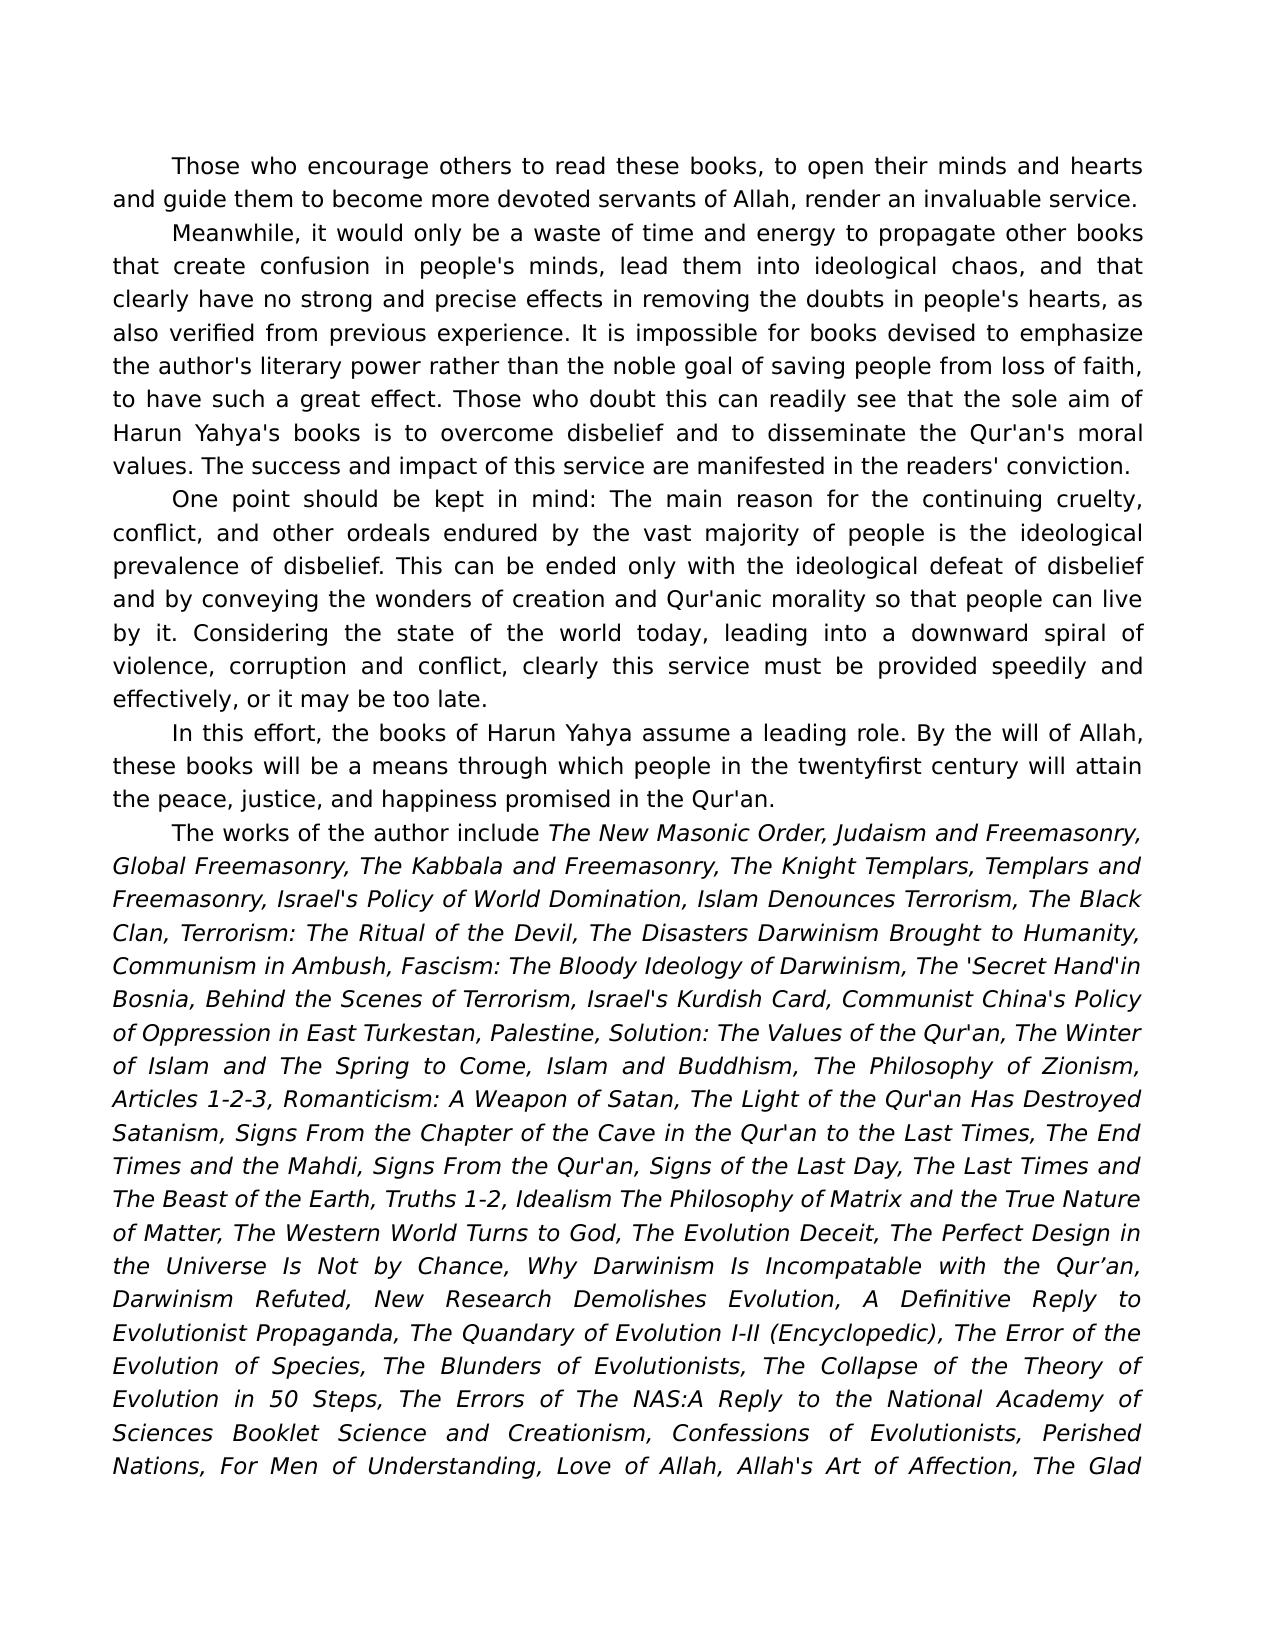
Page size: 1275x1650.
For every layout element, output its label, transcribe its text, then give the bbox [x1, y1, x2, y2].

text One point should be kept in mind: The main reason for the continuing cruelty, conflict, and other ordeals endured by the vast majority of people is the ideological prevalence of disbelief. This can be ended only with the ideological defeat of disbelief and by conveying the wonders of creation and Qur'anic morality so that people can live by it. Considering the state of the world today, leading into a downward spiral of violence, corruption and conflict, clearly this service must be provided speedily and effectively, or it may be too late. [112, 481, 1145, 714]
text The works of the author include The New Masonic Order, Judaism and Freemasonry, Global Freemasonry, The Kabbala and Freemasonry, The Knight Templars, Templars and Freemasonry, Israel's Policy of World Domination, Islam Denounces Terrorism, The Black Clan, Terrorism: The Ritual of the Devil, The Disasters Darwinism Brought to Humanity, Communism in Ambush, Fascism: The Bloody Ideology of Darwinism, The 'Secret Hand'in Bosnia, Behind the Scenes of Terrorism, Israel's Kurdish Card, Communist China's Policy of Oppression in East Turkestan, Palestine, Solution: The Values of the Qur'an, The Winter of Islam and The Spring to Come, Islam and Buddhism, The Philosophy of Zionism, Articles 1-2-3, Romanticism: A Weapon of Satan, The Light of the Qur'an Has Destroyed Satanism, Signs From the Chapter of the Cave in the Qur'an to the Last Times, The End Times and the Mahdi, Signs From the Qur'an, Signs of the Last Day, The Last Times and The Beast of the Earth, Truths 1-2, Idealism The Philosophy of Matrix and the True Nature of Matter, The Western World Turns to God, The Evolution Deceit, The Perfect Design in the Universe Is Not by Chance, Why Darwinism Is Incompatable with the Qur’an, Darwinism Refuted, New Research Demolishes Evolution, A Definitive Reply to Evolutionist Propaganda, The Quandary of Evolution I-II (Encyclopedic), The Error of the Evolution of Species, The Blunders of Evolutionists, The Collapse of the Theory of Evolution in 50 Steps, The Errors of The NAS:A Reply to the National Academy of Sciences Booklet Science and Creationism, Confessions of Evolutionists, Perished Nations, For Men of Understanding, Love of Allah, Allah's Art of Affection, The Glad [112, 814, 1145, 1481]
text In this effort, the books of Harun Yahya assume a leading role. By the will of Allah, these books will be a means through which people in the twentyfirst century will attain the peace, justice, and happiness promised in the Qur'an. [112, 714, 1145, 814]
text Those who encourage others to read these books, to open their minds and hearts and guide them to become more devoted servants of Allah, render an invaluable service. [112, 148, 1145, 214]
text Meanwhile, it would only be a waste of time and energy to propagate other books that create confusion in people's minds, lead them into ideological chaos, and that clearly have no strong and precise effects in removing the doubts in people's hearts, as also verified from previous experience. It is impossible for books devised to emphasize the author's literary power rather than the noble goal of saving people from loss of faith, to have such a great effect. Those who doubt this can readily see that the sole aim of Harun Yahya's books is to overcome disbelief and to disseminate the Qur'an's moral values. The success and impact of this service are manifested in the readers' conviction. [112, 214, 1145, 481]
